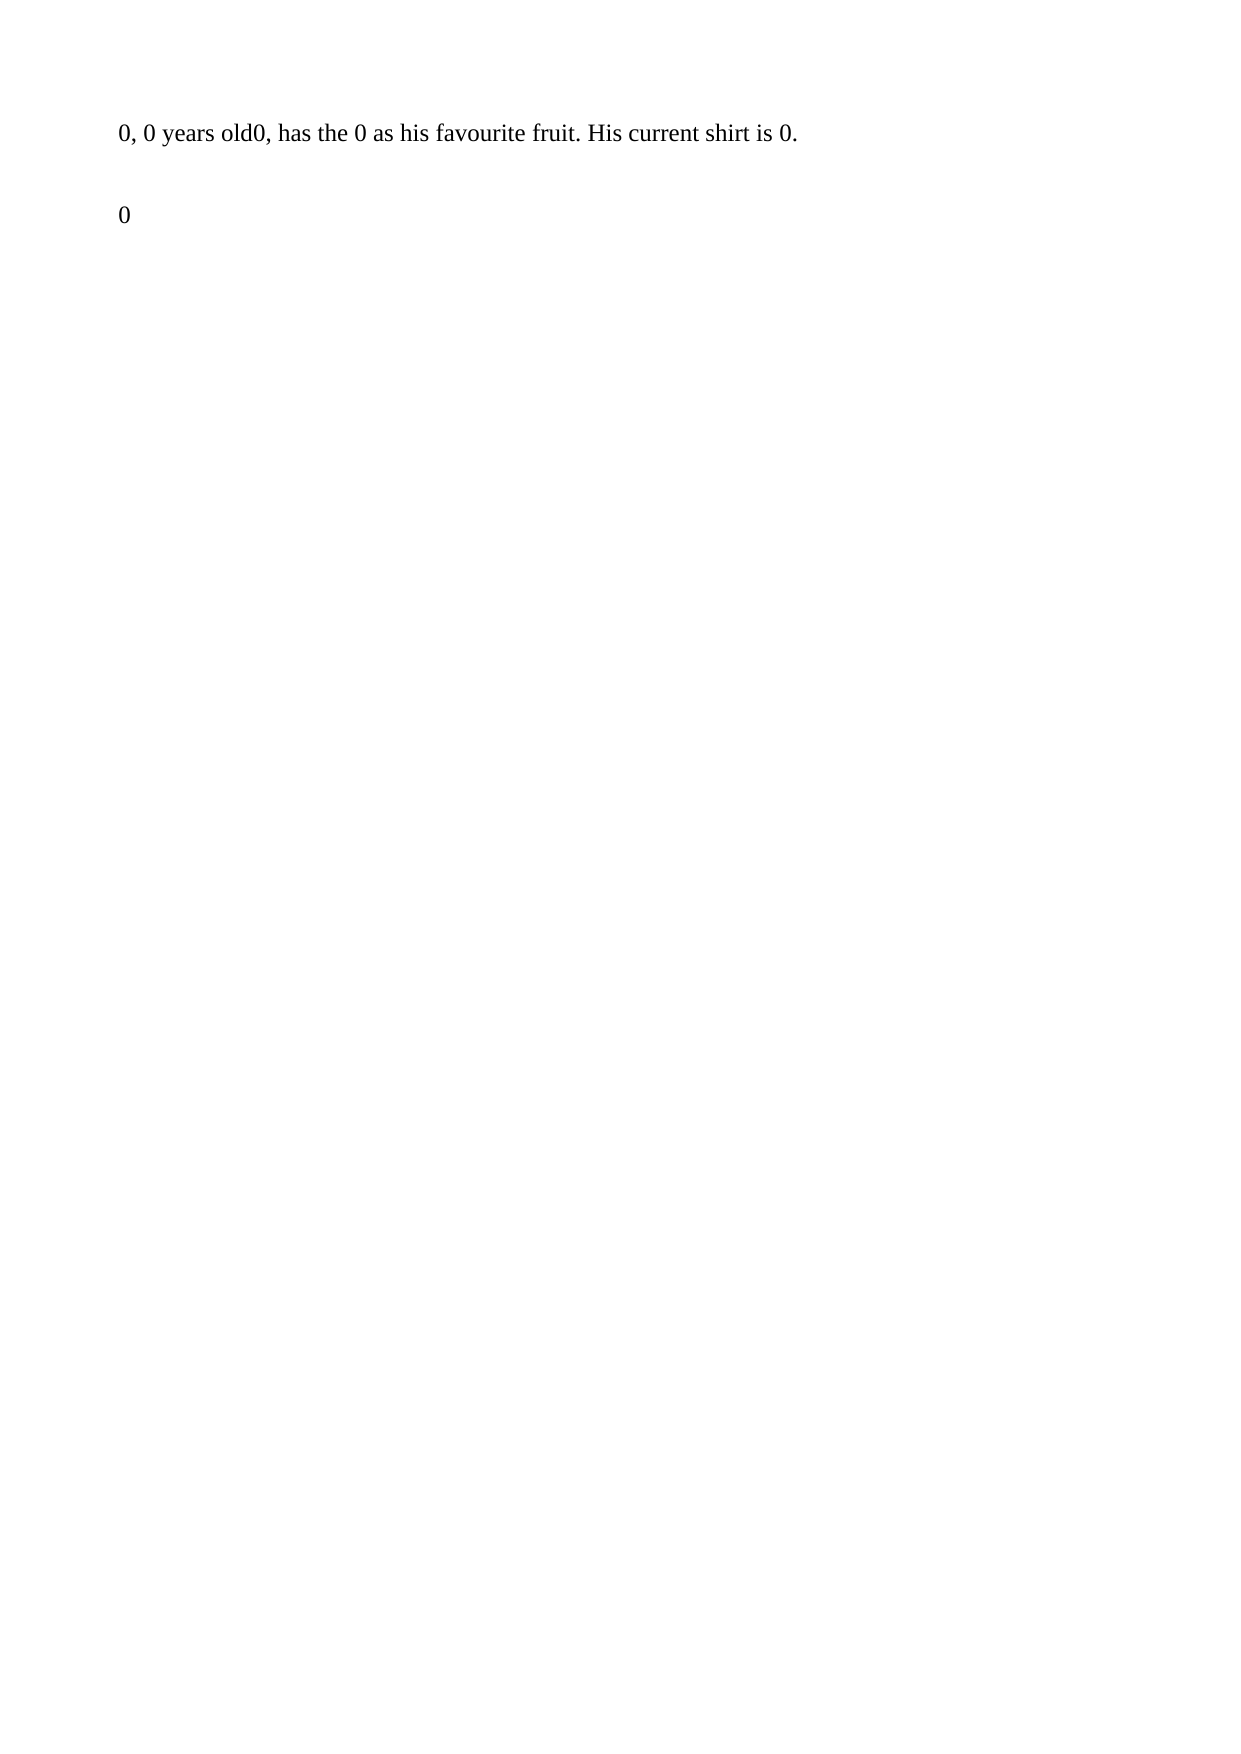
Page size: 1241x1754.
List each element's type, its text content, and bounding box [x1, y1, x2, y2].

text 0, 0 years old0, has the 0 as his favourite fruit. His current shirt is 0. [118, 118, 1122, 147]
text 0 [118, 201, 1122, 229]
